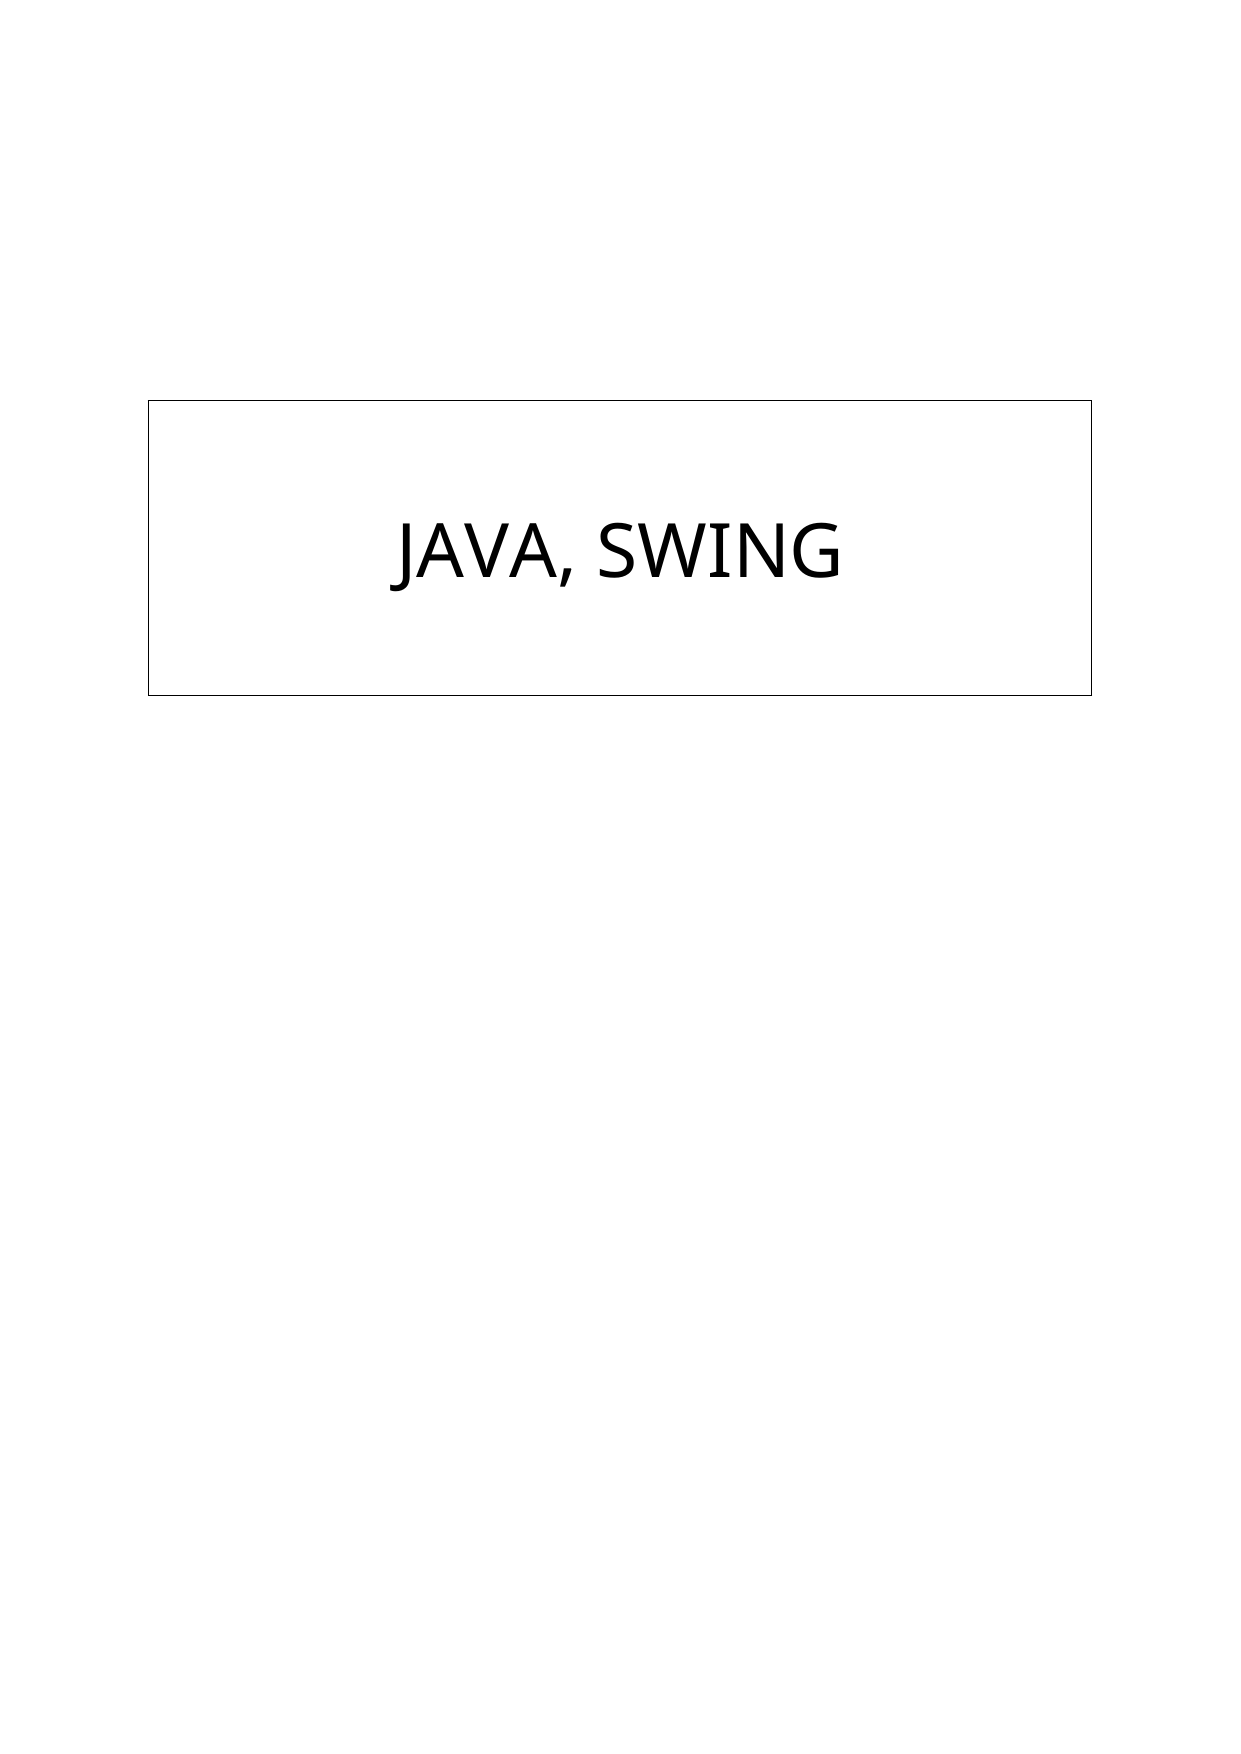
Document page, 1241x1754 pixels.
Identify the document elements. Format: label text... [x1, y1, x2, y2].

text JAVA, SWING [149, 494, 1091, 599]
